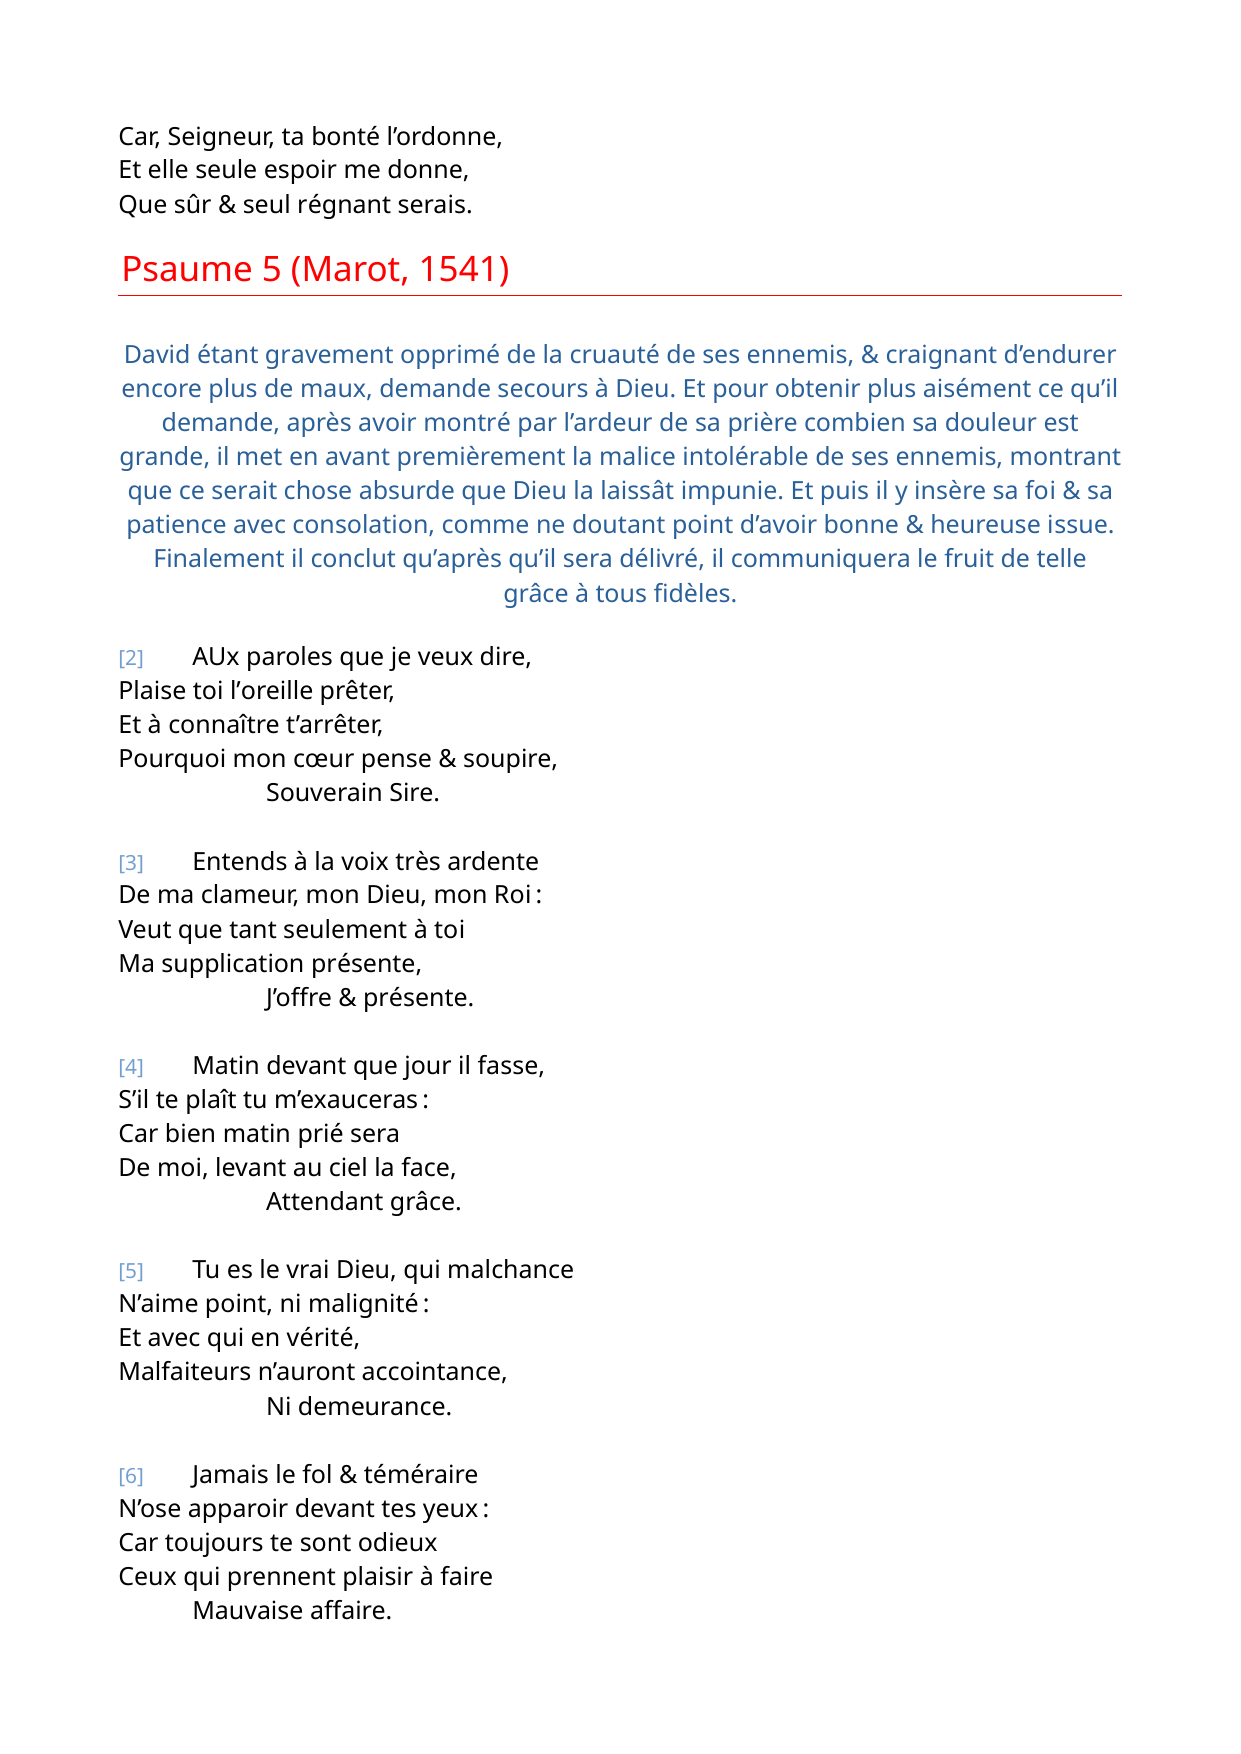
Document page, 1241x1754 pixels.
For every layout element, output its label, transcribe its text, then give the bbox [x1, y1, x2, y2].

text Veut que tant seulement à toi [118, 911, 1122, 945]
text Pourquoi mon cœur pense & soupire, [118, 741, 1122, 775]
text [2] AUx paroles que je veux dire, [118, 639, 1122, 673]
text Que sûr & seul régnant serais. [118, 186, 1122, 220]
text S’il te plaît tu m’exauceras : [118, 1082, 1122, 1116]
text Mauvaise affaire. [118, 1592, 1122, 1627]
text Et elle seule espoir me donne, [118, 152, 1122, 186]
text Ceux qui prennent plaisir à faire [118, 1558, 1122, 1592]
text J’offre & présente. [118, 979, 1122, 1013]
text De moi, levant au ciel la face, [118, 1150, 1122, 1184]
text David étant gravement opprimé de la cruauté de ses ennemis, & craignant d’endurer encore plus de maux, demande secours à Dieu. Et pour obtenir plus aisément ce qu’il demande, après avoir montré par l’ardeur de sa prière combien sa douleur est grande, il met en avant premièrement la malice intolérable de ses ennemis, montrant que ce serait chose absurde que Dieu la laissât impunie. Et puis il y insère sa foi & sa patience avec consolation, comme ne doutant point d’avoir bonne & heureuse issue. Finalement il conclut qu’après qu’il sera délivré, il communiquera le fruit de telle grâce à tous fidèles. [118, 337, 1122, 609]
text [3] Entends à la voix très ardente [118, 843, 1122, 877]
text Et avec qui en vérité, [118, 1320, 1122, 1354]
text De ma clameur, mon Dieu, mon Roi : [118, 877, 1122, 911]
text Car toujours te sont odieux [118, 1524, 1122, 1558]
text N’ose apparoir devant tes yeux : [118, 1490, 1122, 1524]
text Plaise toi l’oreille prêter, [118, 673, 1122, 707]
text [6] Jamais le fol & téméraire [118, 1456, 1122, 1490]
text [5] Tu es le vrai Dieu, qui malchance [118, 1252, 1122, 1286]
text Car bien matin prié sera [118, 1116, 1122, 1150]
text N’aime point, ni malignité : [118, 1286, 1122, 1320]
text Et à connaître t’arrêter, [118, 707, 1122, 741]
text Ma supplication présente, [118, 945, 1122, 979]
subtitle Psaume 5 (Marot, 1541) [118, 241, 1122, 295]
text Ni demeurance. [118, 1388, 1122, 1422]
text Attendant grâce. [118, 1184, 1122, 1218]
text Malfaiteurs n’auront accointance, [118, 1354, 1122, 1388]
text Car, Seigneur, ta bonté l’ordonne, [118, 118, 1122, 152]
text [4] Matin devant que jour il fasse, [118, 1047, 1122, 1082]
text Souverain Sire. [118, 775, 1122, 809]
